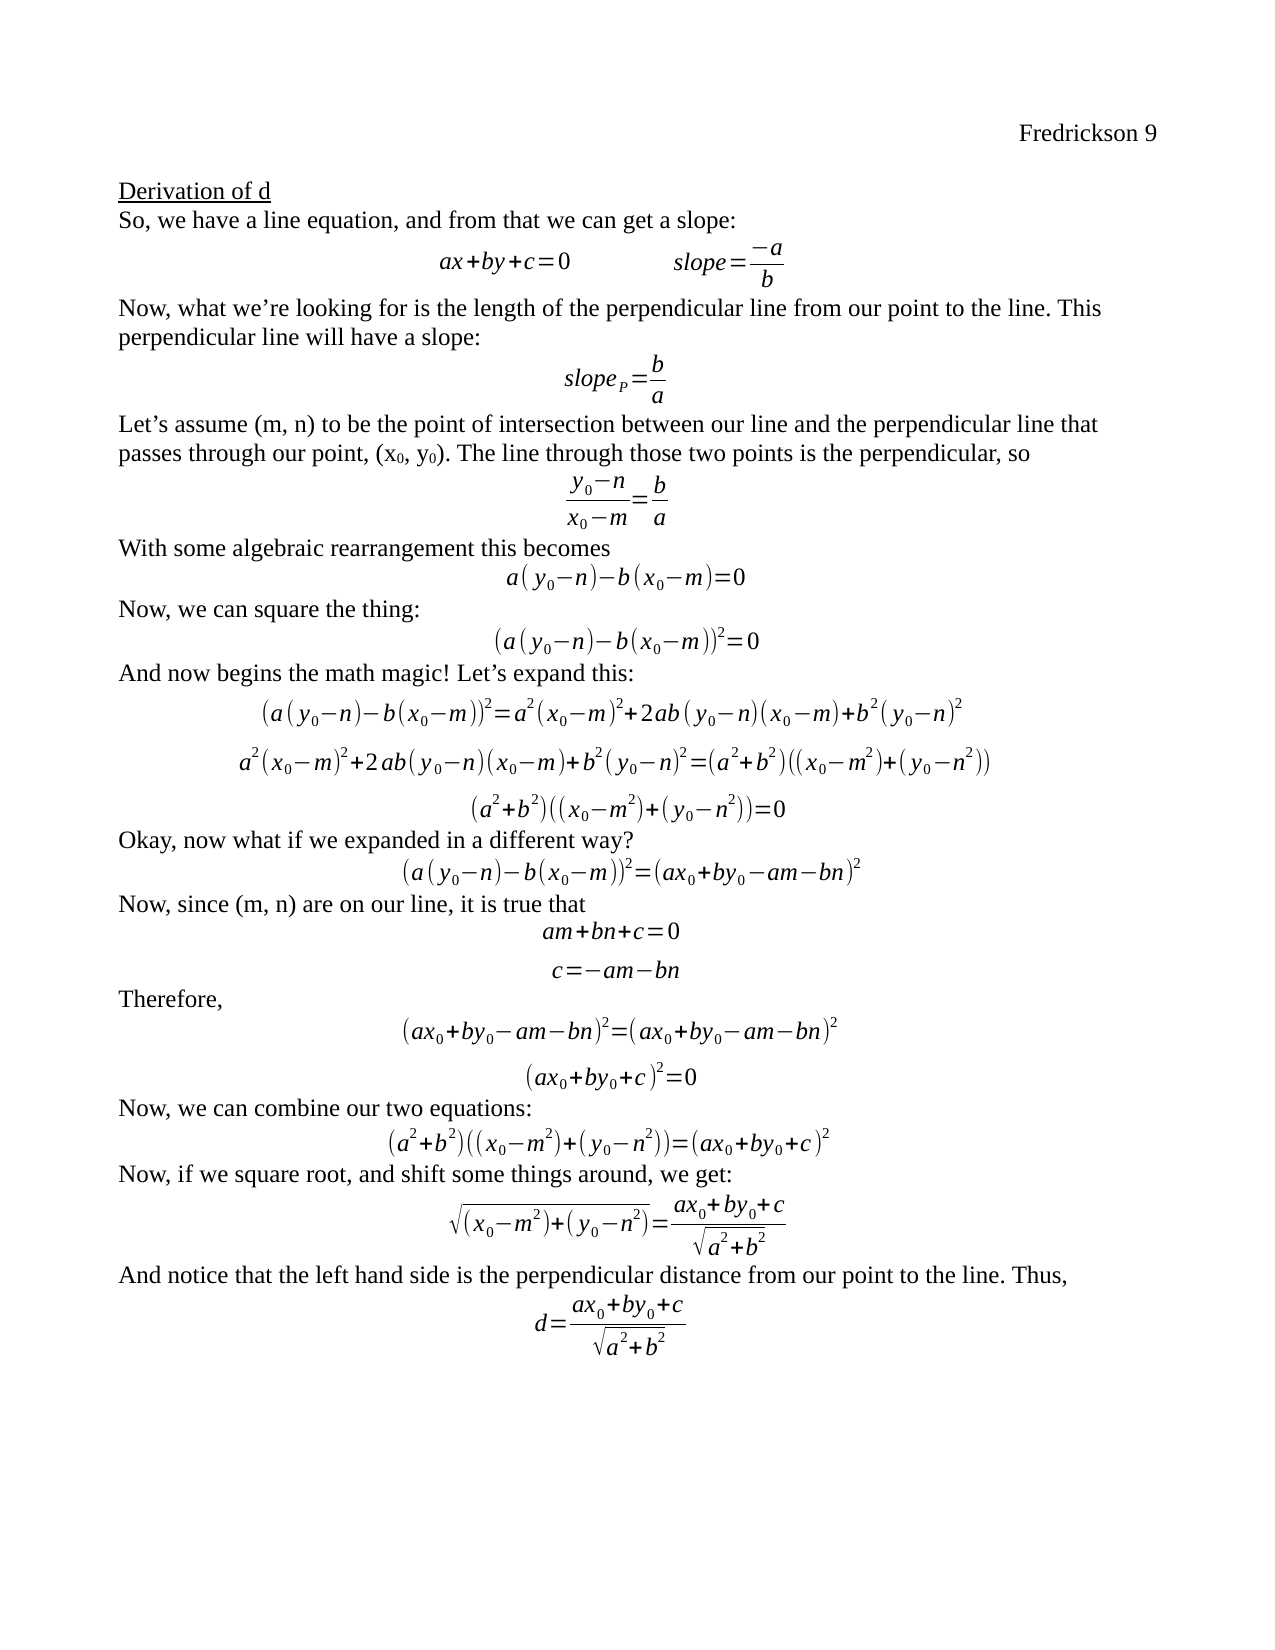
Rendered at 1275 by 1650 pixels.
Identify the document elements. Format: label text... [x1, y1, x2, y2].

text So, we have a line equation, and from that we can get a slope: [118, 205, 1157, 234]
text Derivation of d [118, 176, 1157, 205]
text Now, we can square the thing: [118, 562, 1157, 623]
text Now, if we square root, and shift some things around, we get: [118, 1122, 1157, 1188]
text Okay, now what if we expanded in a different way? [118, 687, 1157, 854]
text And notice that the left hand side is the perpendicular distance from our point to the line. Thus, [118, 1188, 1157, 1288]
text Now, we can combine our two equations: [118, 1013, 1157, 1122]
text Let’s assume (m, n) to be the point of intersection between our line and the perpendicular line that passes through our point, (x0, y0). The line through those two points is the perpendicular, so [118, 350, 1157, 467]
text With some algebraic rearrangement this becomes [118, 467, 1157, 562]
text Now, since (m, n) are on our line, it is true that [118, 854, 1157, 918]
text And now begins the math magic! Let’s expand this: [118, 623, 1157, 687]
text Now, what we’re looking for is the length of the perpendicular line from our point to the line. This perpendicular line will have a slope: [118, 234, 1157, 350]
text Therefore, [118, 918, 1157, 1013]
